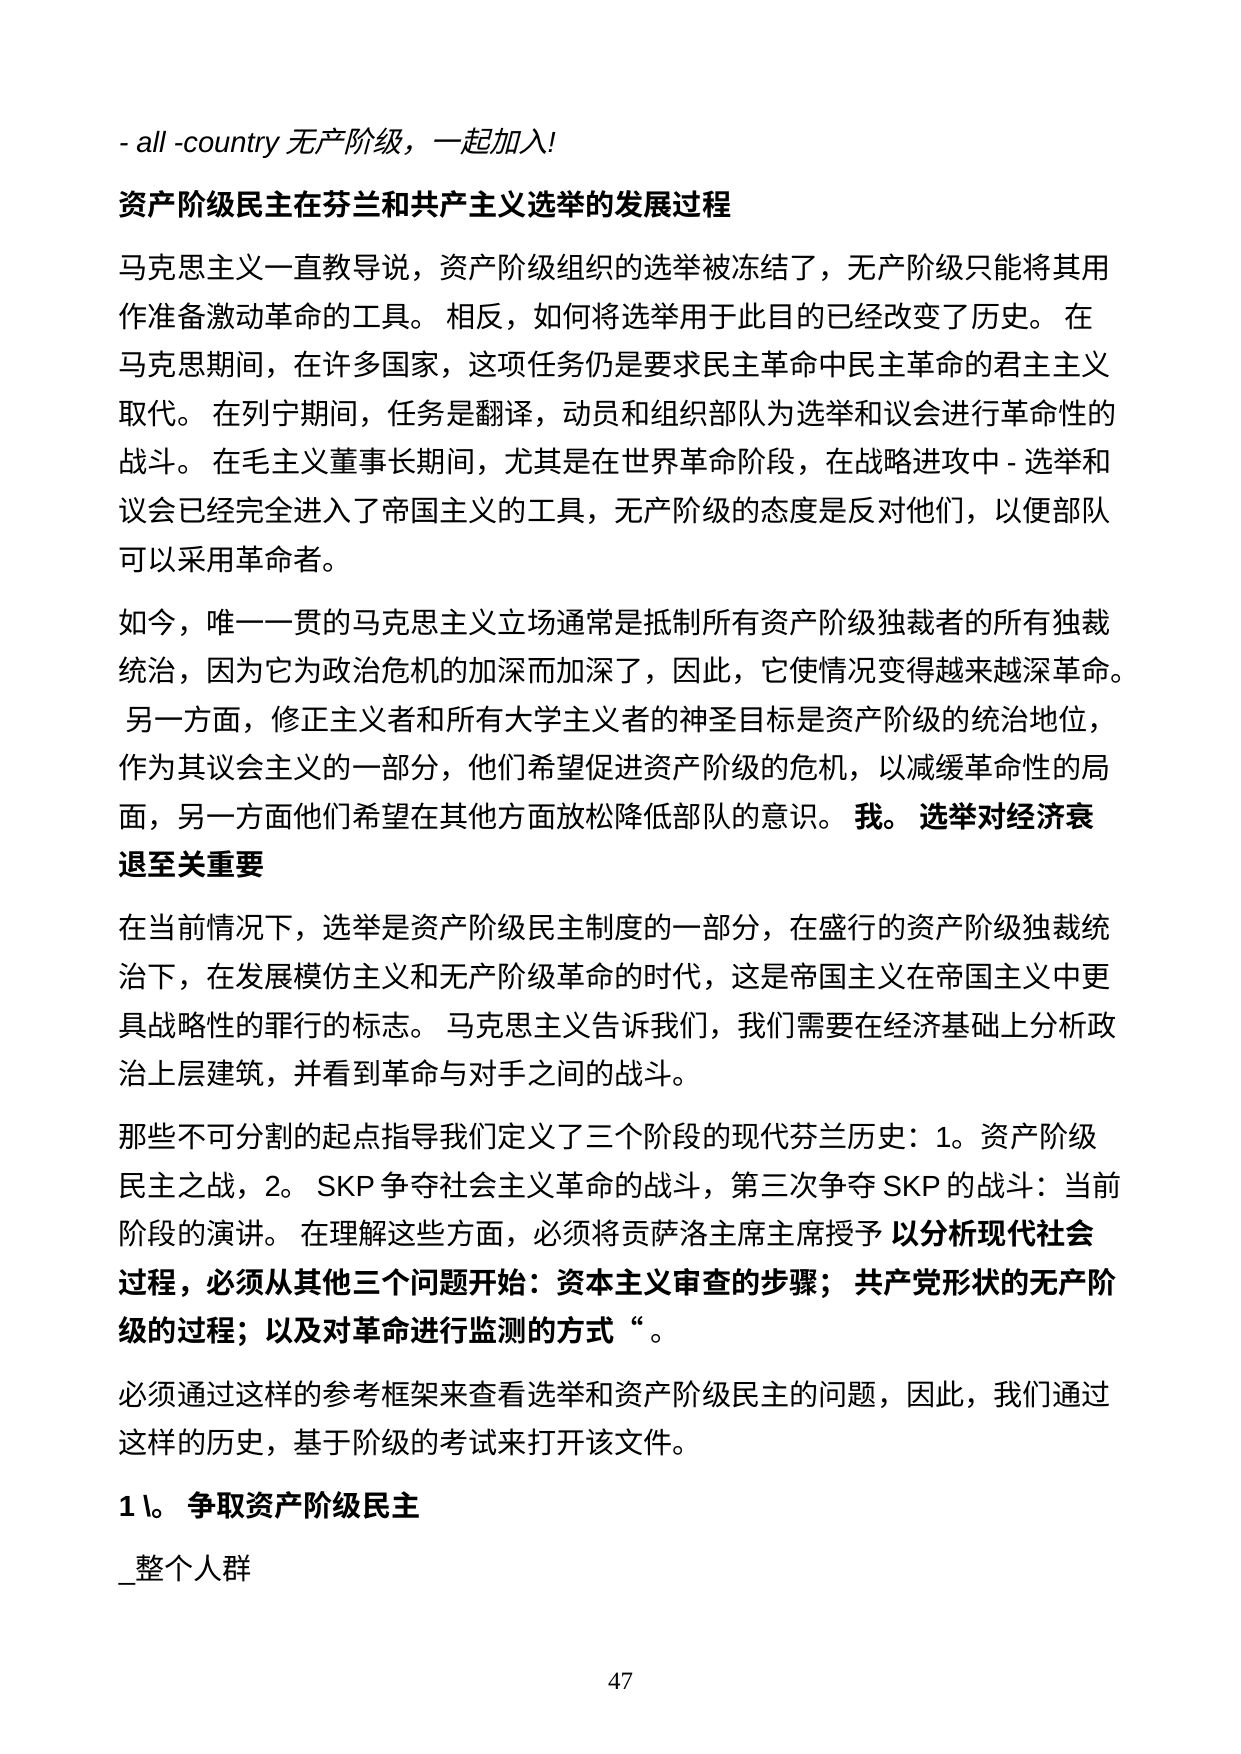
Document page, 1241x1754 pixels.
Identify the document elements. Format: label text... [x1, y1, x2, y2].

text 必须通过这样的参考框架来查看选举和资产阶级民主的问题，因此，我们通过这样的历史，基于阶级的考试来打开该文件。 [118, 1371, 1122, 1462]
text 那些不可分割的起点指导我们定义了三个阶段的现代芬兰历史：1。资产阶级民主之战，2。 SKP争夺社会主义革命的战斗，第三次争夺SKP的战斗：当前阶段的演讲。 在理解这些方面，必须将贡萨洛主席主席授予 以分析现代社会过程，必须从其他三个问题开始：资本主义审查的步骤； 共产党形状的无产阶级的过程；以及对革命进行监测的方式“ 。 [118, 1114, 1122, 1350]
text - all -country无产阶级，一起加入! [118, 118, 1122, 161]
text 1 \。 争取资产阶级民主 [118, 1483, 1122, 1525]
text _整个人群 [118, 1546, 1122, 1588]
text 如今，唯一一贯的马克思主义立场通常是抵制所有资产阶级独裁者的所有独裁统治，因为它为政治危机的加深而加深了，因此，它使情况变得越来越深革命。 另一方面，修正主义者和所有大学主义者的神圣目标是资产阶级的统治地位，作为其议会主义的一部分，他们希望促进资产阶级的危机，以减缓革命性的局面，另一方面他们希望在其他方面放松降低部队的意识。 我。 选举对经济衰退至关重要 [118, 599, 1122, 884]
text 在当前情况下，选举是资产阶级民主制度的一部分，在盛行的资产阶级独裁统治下，在发展模仿主义和无产阶级革命的时代，这是帝国主义在帝国主义中更具战略性的罪行的标志。 马克思主义告诉我们，我们需要在经济基础上分析政治上层建筑，并看到革命与对手之间的战斗。 [118, 905, 1122, 1093]
text 资产阶级民主在芬兰和共产主义选举的发展过程 [118, 182, 1122, 224]
text 马克思主义一直教导说，资产阶级组织的选举被冻结了，无产阶级只能将其用作准备激动革命的工具。 相反，如何将选举用于此目的已经改变了历史。 在马克思期间，在许多国家，这项任务仍是要求民主革命中民主革命的君主主义取代。 在列宁期间，任务是翻译，动员和组织部队为选举和议会进行革命性的战斗。 在毛主义董事长期间，尤其是在世界革命阶段，在战略进攻中 - 选举和议会已经完全进入了帝国主义的工具，无产阶级的态度是反对他们，以便部队可以采用革命者。 [118, 245, 1122, 578]
